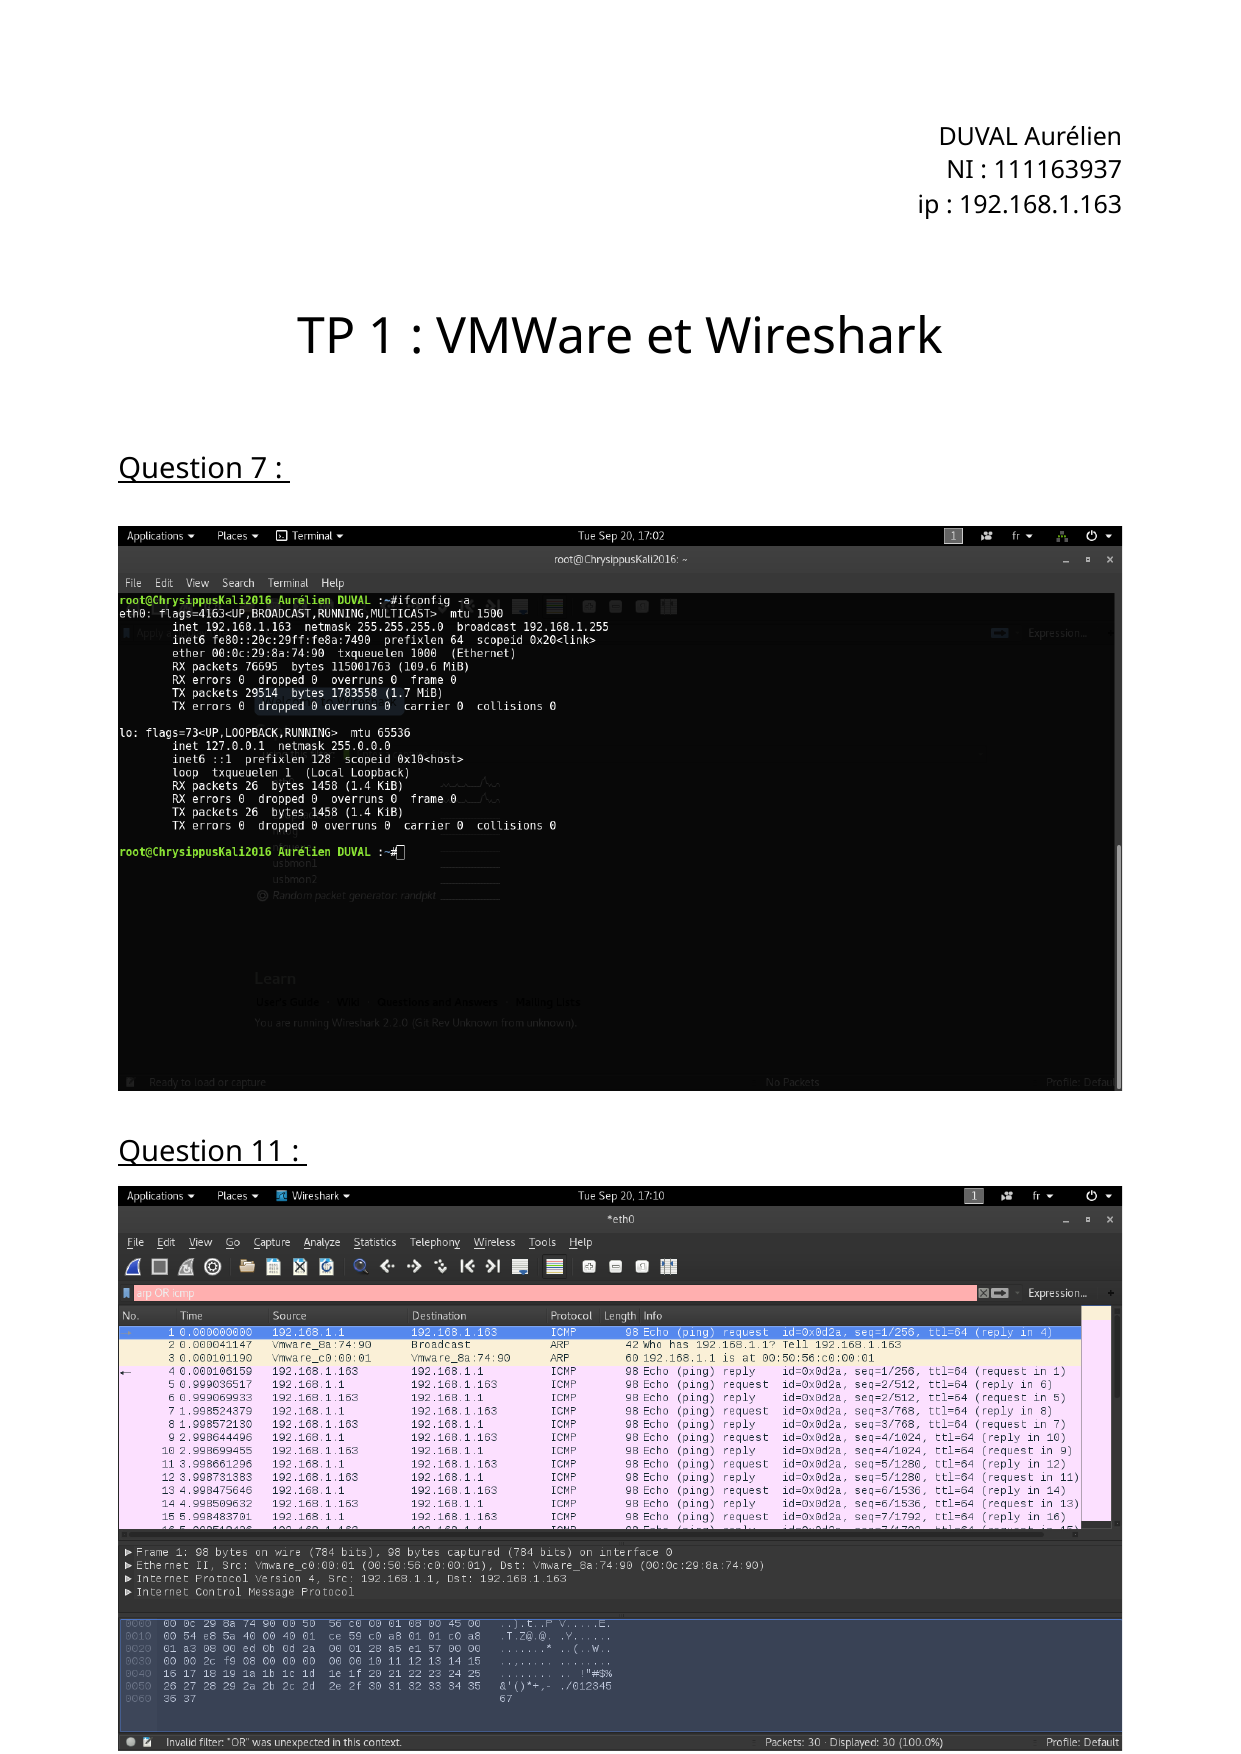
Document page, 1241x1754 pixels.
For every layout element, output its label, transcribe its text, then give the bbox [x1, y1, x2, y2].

text DUVAL Aurélien [118, 118, 1122, 152]
picture [118, 526, 1123, 1091]
text Question 11 : [118, 1131, 1122, 1170]
text TP 1 : VMWare et Wireshark [118, 300, 1122, 368]
picture [118, 1186, 1123, 1751]
text Question 7 : [118, 447, 1122, 487]
text NI : 111163937 [118, 152, 1122, 186]
text ip : 192.168.1.163 [118, 186, 1122, 220]
